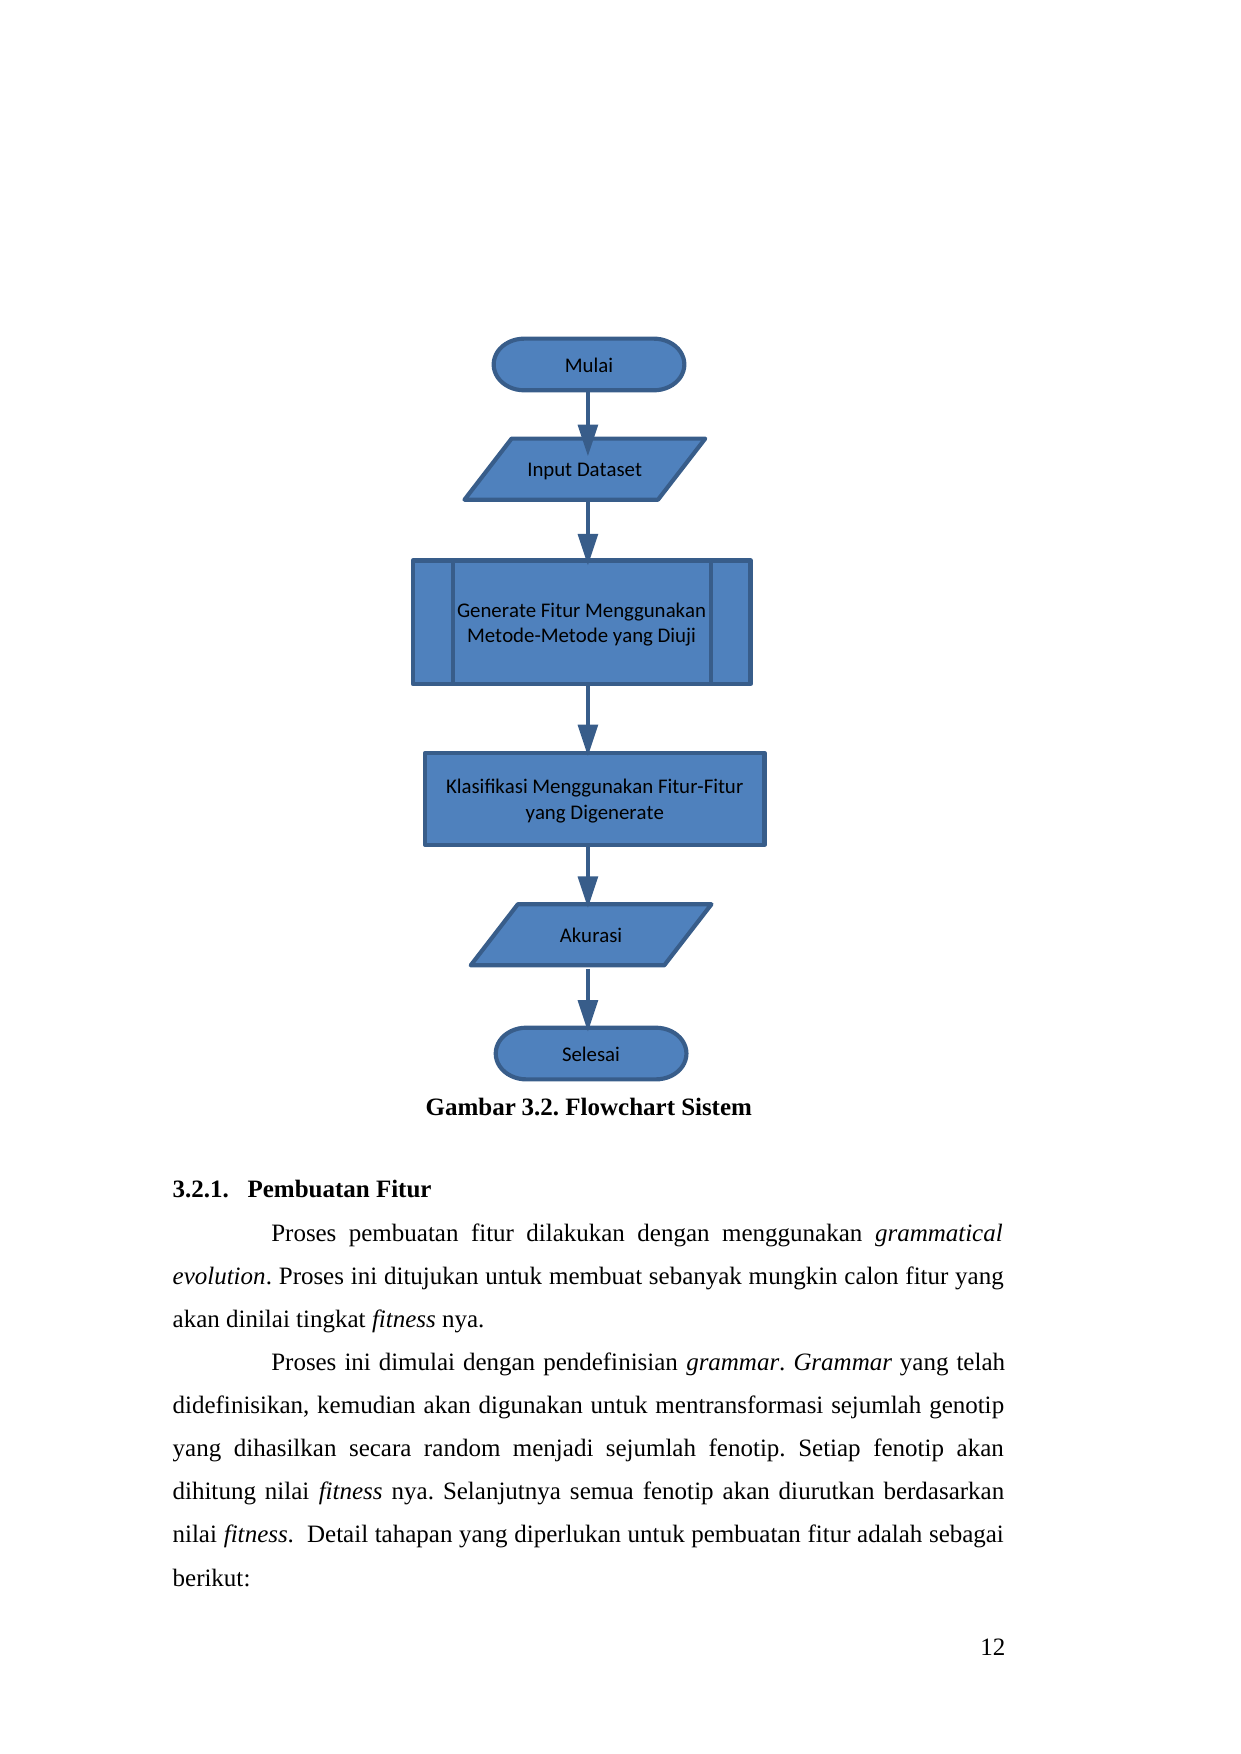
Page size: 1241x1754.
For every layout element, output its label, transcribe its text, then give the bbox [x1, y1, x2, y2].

text Proses pembuatan fitur dilakukan dengan menggunakan grammatical evolution. Proses ini ditujukan untuk membuat sebanyak mungkin calon fitur yang akan dinilai tingkat fitness nya. [172, 1218, 1005, 1333]
text Proses ini dimulai dengan pendefinisian grammar. Grammar yang telah didefinisikan, kemudian akan digunakan untuk mentransformasi sejumlah genotip yang dihasilkan secara random menjadi sejumlah fenotip. Setiap fenotip akan dihitung nilai fitness nya. Selanjutnya semua fenotip akan diurutkan berdasarkan nilai fitness. Detail tahapan yang diperlukan untuk pembuatan fitur adalah sebagai berikut: [172, 1347, 1005, 1591]
text Gambar 3.2. Flowchart Sistem [172, 1092, 1005, 1121]
subtitle Pembuatan Fitur [172, 1174, 1005, 1203]
